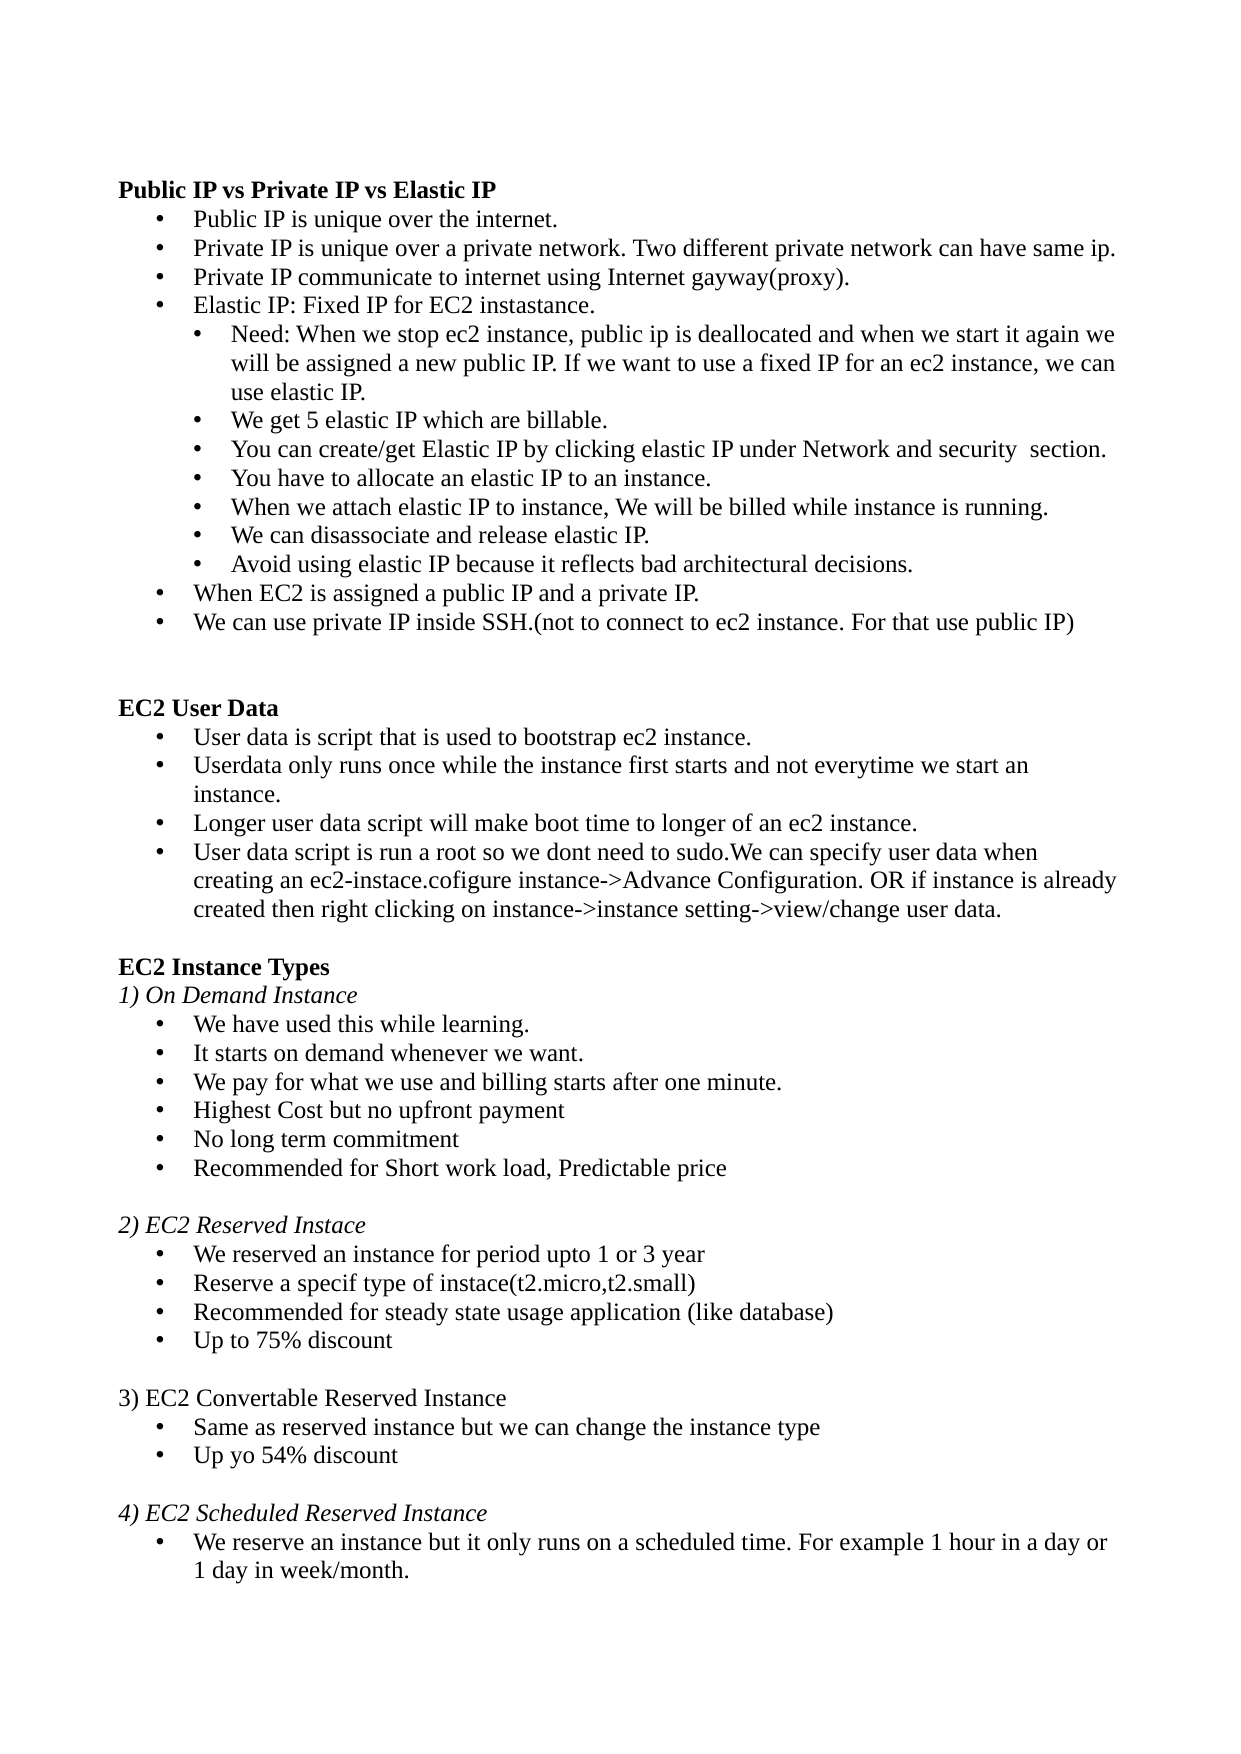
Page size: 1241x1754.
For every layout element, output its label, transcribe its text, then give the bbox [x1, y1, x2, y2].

list We get 5 elastic IP which are billable. [193, 406, 1122, 434]
list We can use private IP inside SSH.(not to connect to ec2 instance. For that use public IP) [156, 607, 1122, 636]
list Same as reserved instance but we can change the instance type [156, 1412, 1122, 1441]
list It starts on demand whenever we want. [156, 1038, 1122, 1067]
list We reserved an instance for period upto 1 or 3 year [156, 1239, 1122, 1268]
list We have used this while learning. [156, 1009, 1122, 1038]
list You can create/get Elastic IP by clicking elastic IP under Network and security section. [193, 434, 1122, 463]
list Need: When we stop ec2 instance, public ip is deallocated and when we start it again we will be assigned a new public IP. If we want to use a fixed IP for an ec2 instance, we can use elastic IP. [193, 319, 1122, 406]
list Reserve a specif type of instace(t2.micro,t2.small) [156, 1268, 1122, 1297]
list When EC2 is assigned a public IP and a private IP. [156, 578, 1122, 607]
list User data is script that is used to bootstrap ec2 instance. [156, 722, 1122, 751]
list We can disassociate and release elastic IP. [193, 521, 1122, 549]
list Longer user data script will make boot time to longer of an ec2 instance. [156, 808, 1122, 837]
list Recommended for Short work load, Predictable price [156, 1153, 1122, 1182]
list When we attach elastic IP to instance, We will be billed while instance is running. [193, 492, 1122, 521]
list Userdata only runs once while the instance first starts and not everytime we start an instance. [156, 751, 1122, 808]
list We pay for what we use and billing starts after one minute. [156, 1067, 1122, 1096]
list Up to 75% discount [156, 1326, 1122, 1354]
list We reserve an instance but it only runs on a scheduled time. For example 1 hour in a day or 1 day in week/month. [156, 1527, 1122, 1584]
list Up yo 54% discount [156, 1441, 1122, 1469]
list User data script is run a root so we dont need to sudo.We can specify user data when creating an ec2-instace.cofigure instance->Advance Configuration. OR if instance is already created then right clicking on instance->instance setting->view/change user data. [156, 837, 1122, 923]
list Private IP is unique over a private network. Two different private network can have same ip. [156, 233, 1122, 262]
list Highest Cost but no upfront payment [156, 1096, 1122, 1124]
list Private IP communicate to internet using Internet gayway(proxy). [156, 262, 1122, 291]
text 1) On Demand Instance [118, 981, 1122, 1009]
text Public IP vs Private IP vs Elastic IP [118, 176, 1122, 204]
text 4) EC2 Scheduled Reserved Instance [118, 1498, 1122, 1527]
text EC2 Instance Types [118, 952, 1122, 981]
text 3) EC2 Convertable Reserved Instance [118, 1383, 1122, 1412]
list Avoid using elastic IP because it reflects bad architectural decisions. [193, 549, 1122, 578]
list No long term commitment [156, 1124, 1122, 1153]
list You have to allocate an elastic IP to an instance. [193, 463, 1122, 492]
list Recommended for steady state usage application (like database) [156, 1297, 1122, 1326]
text EC2 User Data [118, 693, 1122, 722]
list Elastic IP: Fixed IP for EC2 instastance. [156, 291, 1122, 319]
list Public IP is unique over the internet. [156, 204, 1122, 233]
text 2) EC2 Reserved Instace [118, 1211, 1122, 1239]
